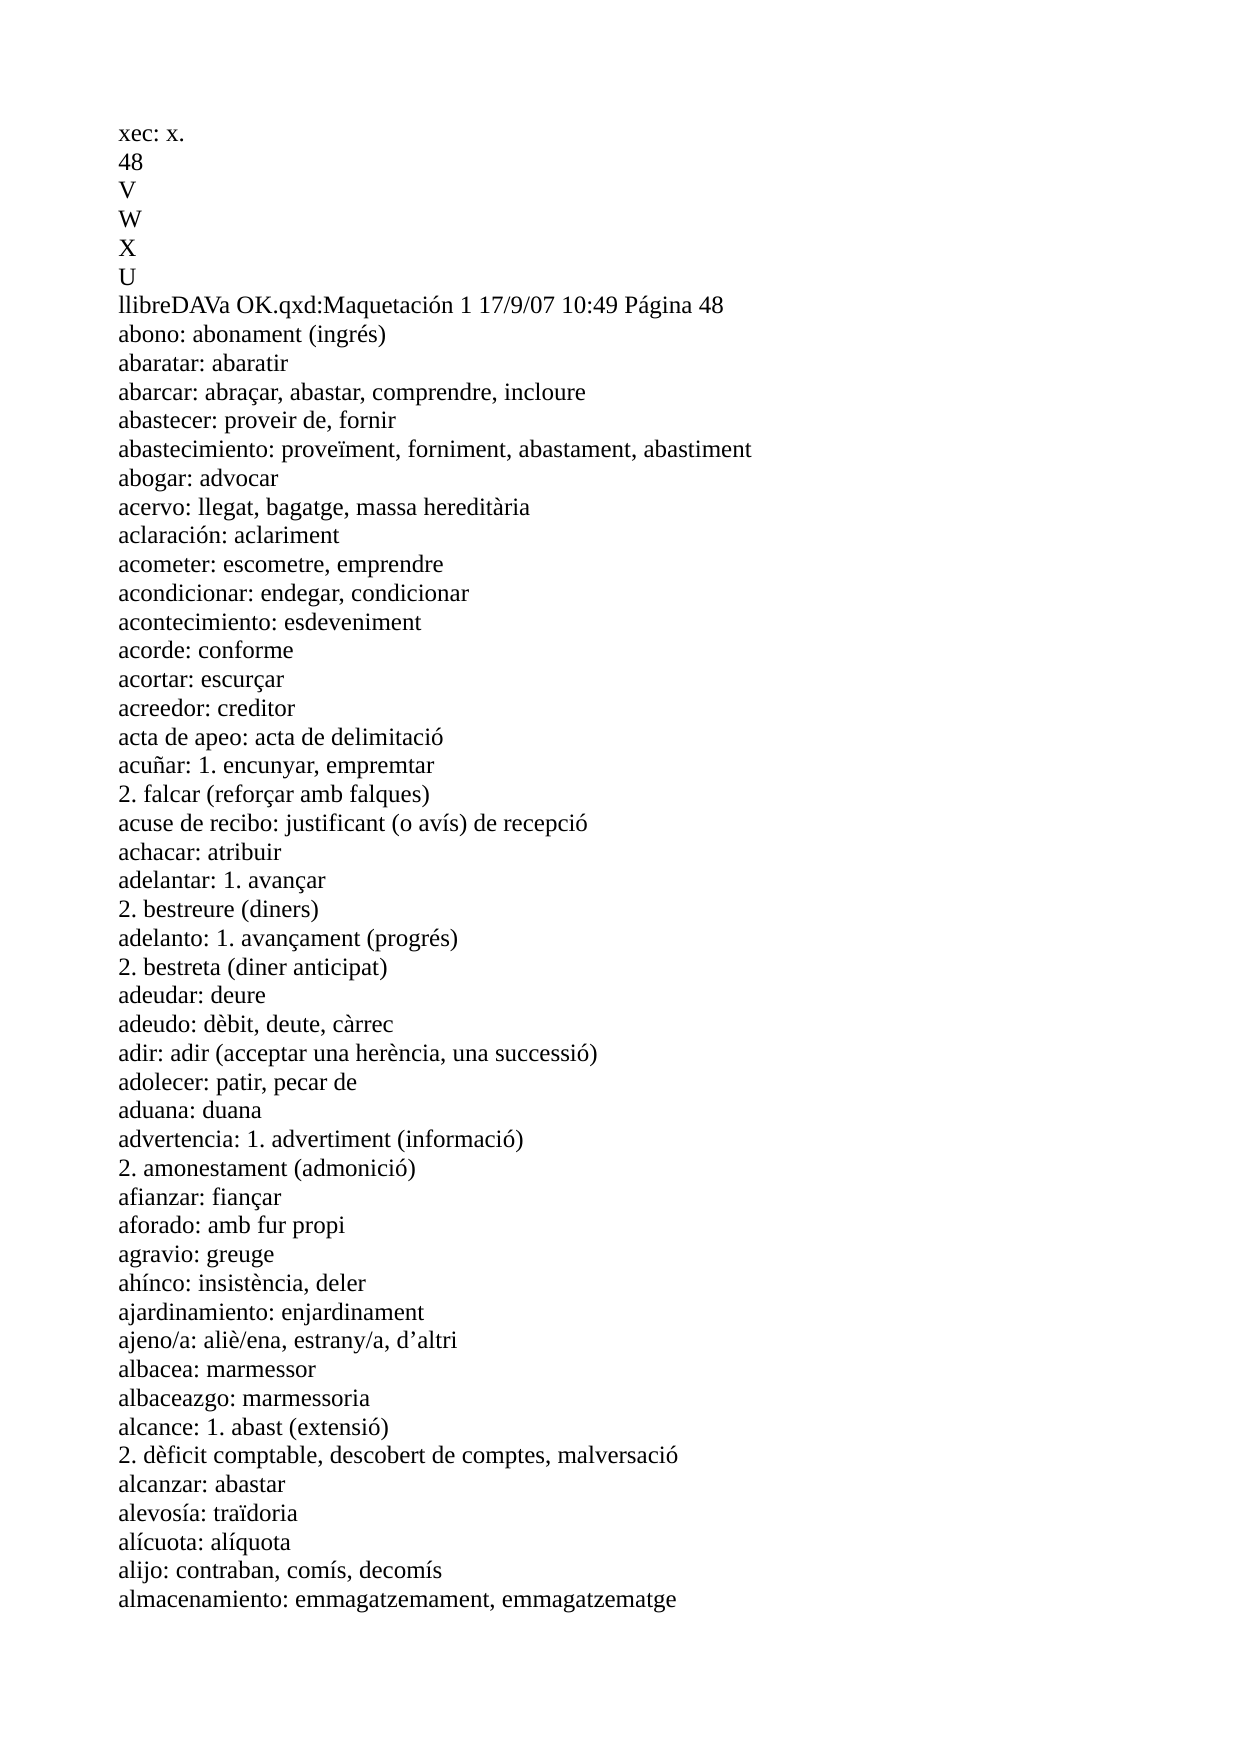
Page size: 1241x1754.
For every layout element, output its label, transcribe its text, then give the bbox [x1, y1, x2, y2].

text adeudo: dèbit, deute, càrrec [118, 1009, 1122, 1038]
text aclaración: aclariment [118, 521, 1122, 549]
text acorde: conforme [118, 636, 1122, 664]
text achacar: atribuir [118, 837, 1122, 866]
text 2. bestreta (diner anticipat) [118, 952, 1122, 981]
text adir: adir (acceptar una herència, una successió) [118, 1038, 1122, 1067]
text alcance: 1. abast (extensió) [118, 1412, 1122, 1441]
text U [118, 262, 1122, 291]
text advertencia: 1. advertiment (informació) [118, 1124, 1122, 1153]
text 2. dèficit comptable, descobert de comptes, malversació [118, 1441, 1122, 1469]
text llibreDAVa OK.qxd:Maquetación 1 17/9/07 10:49 Página 48 [118, 291, 1122, 319]
text ahínco: insistència, deler [118, 1268, 1122, 1297]
text albaceazgo: marmessoria [118, 1383, 1122, 1412]
text abastecer: proveir de, fornir [118, 406, 1122, 434]
text abastecimiento: proveïment, forniment, abastament, abastiment [118, 434, 1122, 463]
text acervo: llegat, bagatge, massa hereditària [118, 492, 1122, 521]
text acreedor: creditor [118, 693, 1122, 722]
text ajardinamiento: enjardinament [118, 1297, 1122, 1326]
text acuse de recibo: justificant (o avís) de recepció [118, 808, 1122, 837]
text albacea: marmessor [118, 1354, 1122, 1383]
text alícuota: alíquota [118, 1527, 1122, 1556]
text acontecimiento: esdeveniment [118, 607, 1122, 636]
text ajeno/a: aliè/ena, estrany/a, d’altri [118, 1326, 1122, 1354]
text V [118, 176, 1122, 204]
text adeudar: deure [118, 981, 1122, 1009]
text almacenamiento: emmagatzemament, emmagatzematge [118, 1584, 1122, 1613]
text aforado: amb fur propi [118, 1211, 1122, 1239]
text abaratar: abaratir [118, 348, 1122, 377]
text alijo: contraban, comís, decomís [118, 1556, 1122, 1584]
text alevosía: traïdoria [118, 1498, 1122, 1527]
text 2. falcar (reforçar amb falques) [118, 779, 1122, 808]
text afianzar: fiançar [118, 1182, 1122, 1211]
text adelanto: 1. avançament (progrés) [118, 923, 1122, 952]
text agravio: greuge [118, 1239, 1122, 1268]
text adolecer: patir, pecar de [118, 1067, 1122, 1096]
text acortar: escurçar [118, 664, 1122, 693]
text adelantar: 1. avançar [118, 866, 1122, 894]
text X [118, 233, 1122, 262]
text alcanzar: abastar [118, 1469, 1122, 1498]
text acta de apeo: acta de delimitació [118, 722, 1122, 751]
text acometer: escometre, emprendre [118, 549, 1122, 578]
text acuñar: 1. encunyar, empremtar [118, 751, 1122, 779]
text abogar: advocar [118, 463, 1122, 492]
text aduana: duana [118, 1096, 1122, 1124]
text 2. bestreure (diners) [118, 894, 1122, 923]
text 48 [118, 147, 1122, 176]
text W [118, 204, 1122, 233]
text 2. amonestament (admonició) [118, 1153, 1122, 1182]
text abarcar: abraçar, abastar, comprendre, incloure [118, 377, 1122, 406]
text xec: x. [118, 118, 1122, 147]
text abono: abonament (ingrés) [118, 319, 1122, 348]
text acondicionar: endegar, condicionar [118, 578, 1122, 607]
